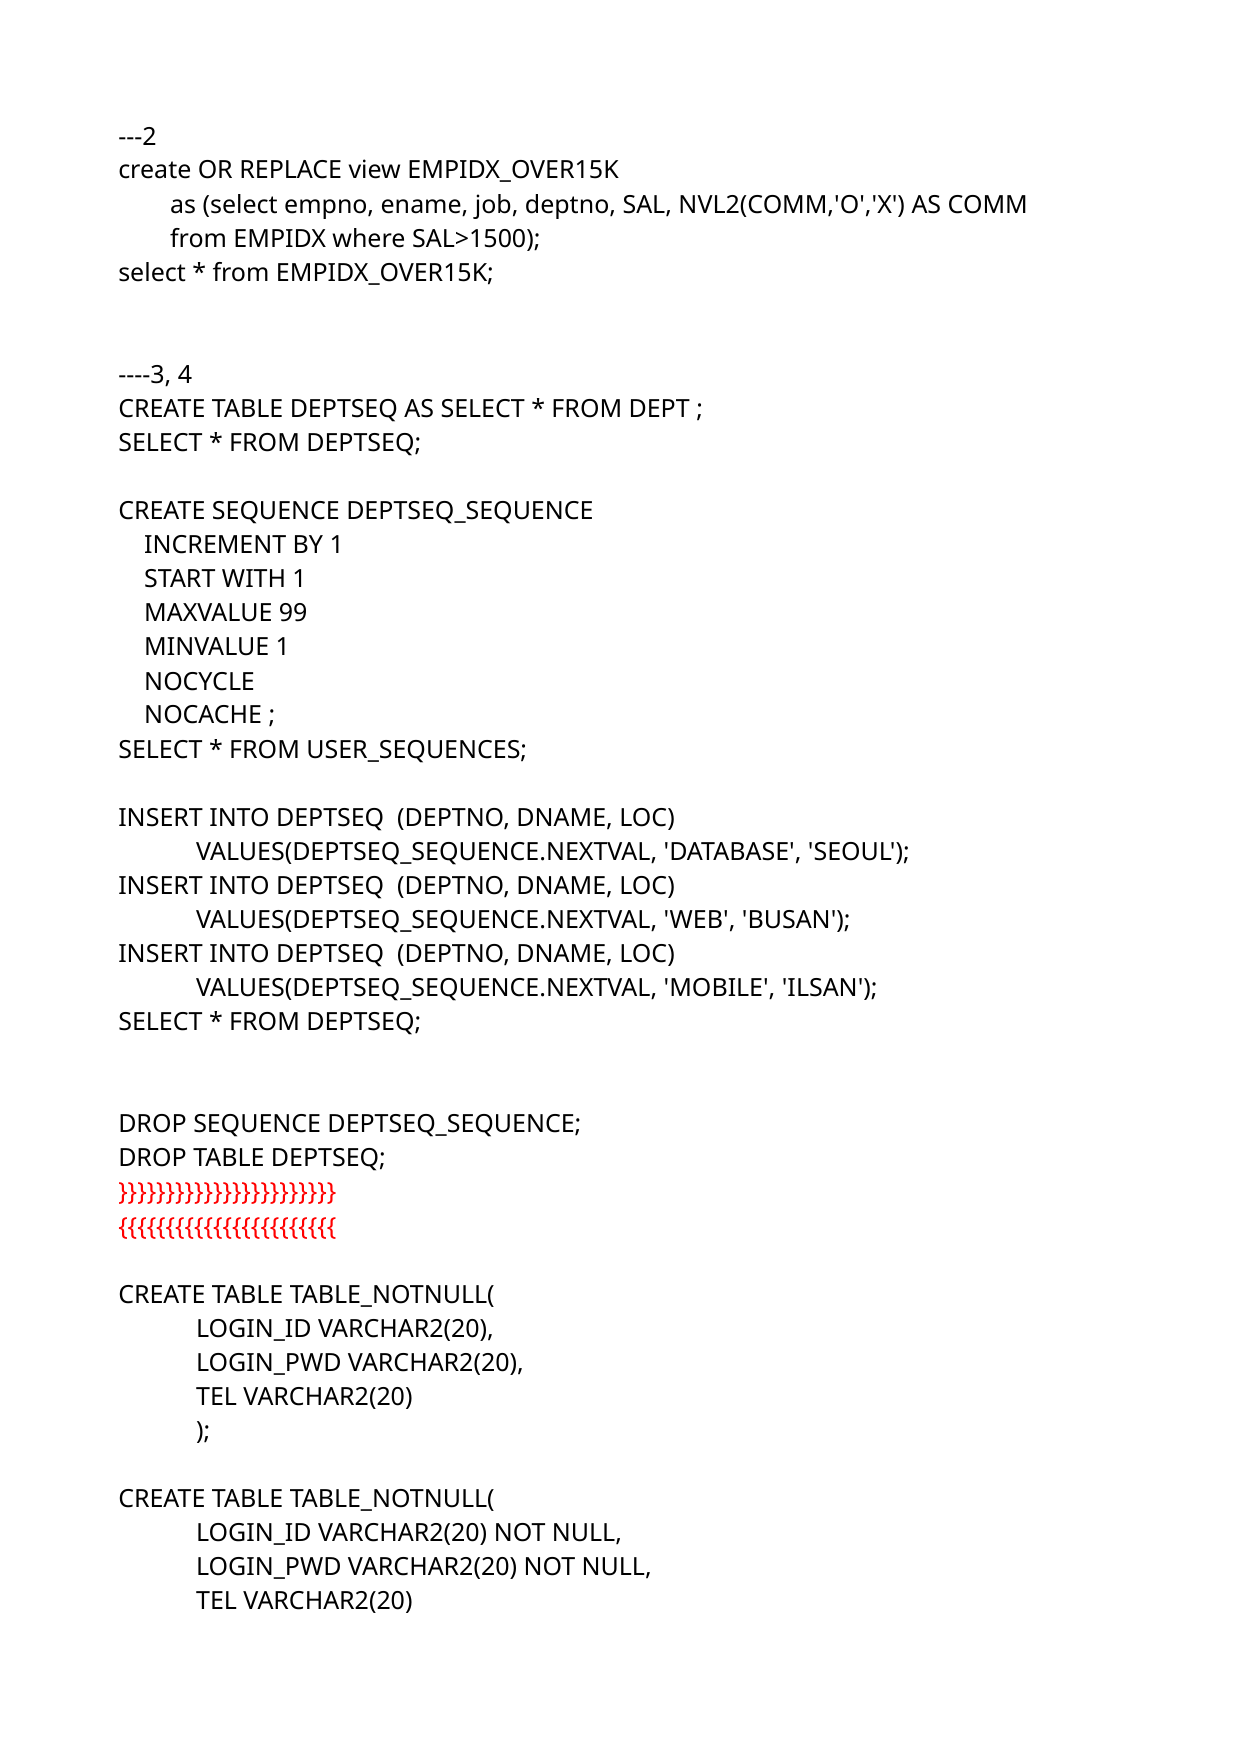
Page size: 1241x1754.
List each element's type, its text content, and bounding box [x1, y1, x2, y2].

text NOCYCLE [118, 663, 1122, 697]
text VALUES(DEPTSEQ_SEQUENCE.NEXTVAL, 'DATABASE', 'SEOUL'); [118, 833, 1122, 867]
text VALUES(DEPTSEQ_SEQUENCE.NEXTVAL, 'WEB', 'BUSAN'); [118, 902, 1122, 936]
text INSERT INTO DEPTSEQ (DEPTNO, DNAME, LOC) [118, 936, 1122, 970]
text as (select empno, ename, job, deptno, SAL, NVL2(COMM,'O','X') AS COMM [118, 186, 1122, 220]
text SELECT * FROM DEPTSEQ; [118, 1004, 1122, 1038]
text NOCACHE ; [118, 697, 1122, 731]
text LOGIN_ID VARCHAR2(20) NOT NULL, [118, 1515, 1122, 1549]
text LOGIN_ID VARCHAR2(20), [118, 1310, 1122, 1344]
text ----3, 4 [118, 357, 1122, 391]
text CREATE TABLE TABLE_NOTNULL( [118, 1481, 1122, 1515]
text MINVALUE 1 [118, 629, 1122, 663]
text SELECT * FROM DEPTSEQ; [118, 425, 1122, 459]
text }}}}}}}}}}}}}}}}}}}}}}} [118, 1174, 1122, 1208]
text LOGIN_PWD VARCHAR2(20) NOT NULL, [118, 1549, 1122, 1583]
text INSERT INTO DEPTSEQ (DEPTNO, DNAME, LOC) [118, 799, 1122, 833]
text TEL VARCHAR2(20) [118, 1583, 1122, 1617]
text VALUES(DEPTSEQ_SEQUENCE.NEXTVAL, 'MOBILE', 'ILSAN'); [118, 970, 1122, 1004]
text ); [118, 1412, 1122, 1447]
text create OR REPLACE view EMPIDX_OVER15K [118, 152, 1122, 186]
text CREATE TABLE TABLE_NOTNULL( [118, 1276, 1122, 1310]
text SELECT * FROM USER_SEQUENCES; [118, 731, 1122, 765]
text DROP SEQUENCE DEPTSEQ_SEQUENCE; [118, 1106, 1122, 1140]
text MAXVALUE 99 [118, 595, 1122, 629]
text LOGIN_PWD VARCHAR2(20), [118, 1344, 1122, 1378]
text select * from EMPIDX_OVER15K; [118, 254, 1122, 288]
text from EMPIDX where SAL>1500); [118, 220, 1122, 254]
text {{{{{{{{{{{{{{{{{{{{{{{ [118, 1208, 1122, 1242]
text DROP TABLE DEPTSEQ; [118, 1140, 1122, 1174]
text START WITH 1 [118, 561, 1122, 595]
text INCREMENT BY 1 [118, 527, 1122, 561]
text ---2 [118, 118, 1122, 152]
text CREATE SEQUENCE DEPTSEQ_SEQUENCE [118, 493, 1122, 527]
text CREATE TABLE DEPTSEQ AS SELECT * FROM DEPT ; [118, 391, 1122, 425]
text INSERT INTO DEPTSEQ (DEPTNO, DNAME, LOC) [118, 867, 1122, 902]
text TEL VARCHAR2(20) [118, 1378, 1122, 1412]
